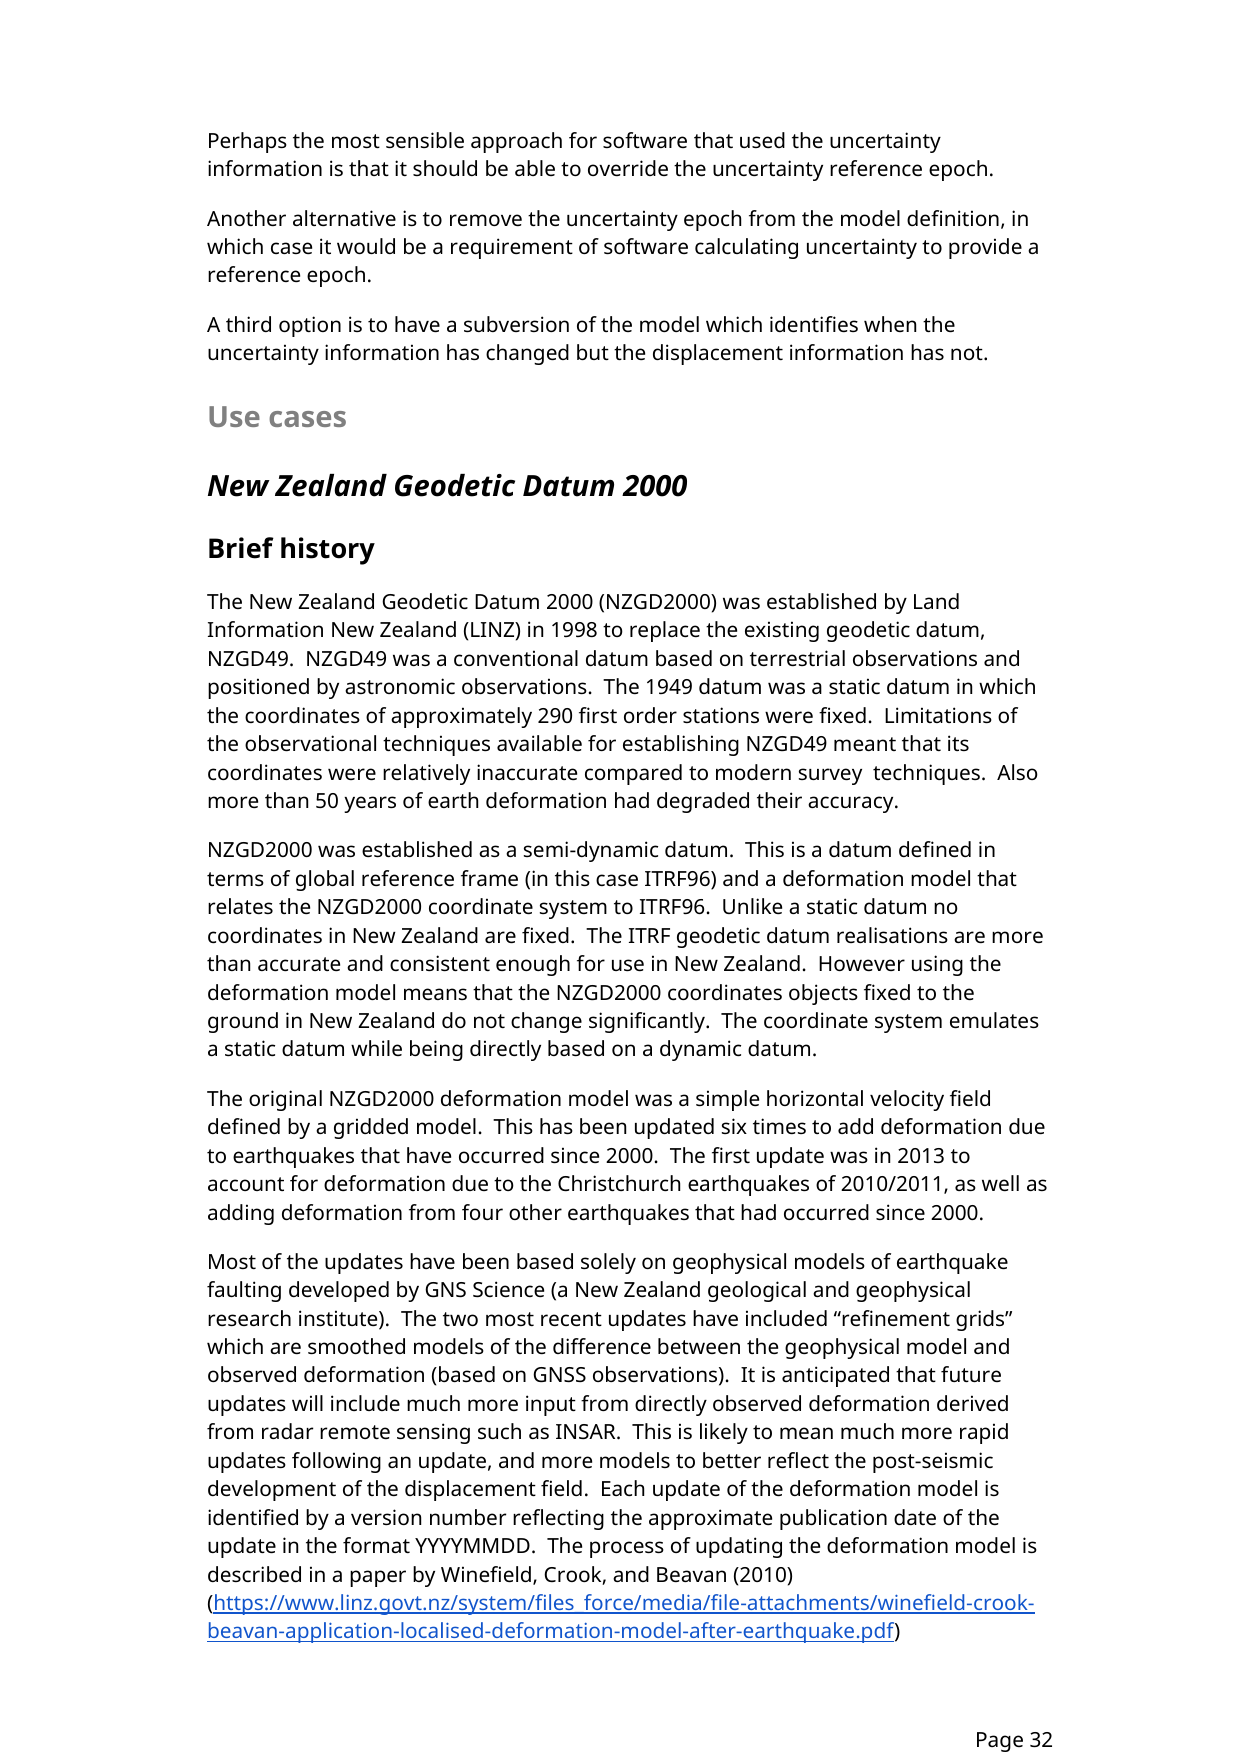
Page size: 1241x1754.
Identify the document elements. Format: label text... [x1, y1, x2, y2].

text Perhaps the most sensible approach for software that used the uncertainty information is that it should be able to override the uncertainty reference epoch. [207, 126, 1053, 183]
text The original NZGD2000 deformation model was a simple horizontal velocity field defined by a gridded model. This has been updated six times to add deformation due to earthquakes that have occurred since 2000. The first update was in 2013 to account for deformation due to the Christchurch earthquakes of 2010/2011, as well as adding deformation from four other earthquakes that had occurred since 2000. [207, 1084, 1053, 1226]
text NZGD2000 was established as a semi-dynamic datum. This is a datum defined in terms of global reference frame (in this case ITRF96) and a deformation model that relates the NZGD2000 coordinate system to ITRF96. Unlike a static datum no coordinates in New Zealand are fixed. The ITRF geodetic datum realisations are more than accurate and consistent enough for use in New Zealand. However using the deformation model means that the NZGD2000 coordinates objects fixed to the ground in New Zealand do not change significantly. The coordinate system emulates a static datum while being directly based on a dynamic datum. [207, 836, 1053, 1063]
text The New Zealand Geodetic Datum 2000 (NZGD2000) was established by Land Information New Zealand (LINZ) in 1998 to replace the existing geodetic datum, NZGD49. NZGD49 was a conventional datum based on terrestrial observations and positioned by astronomic observations. The 1949 datum was a static datum in which the coordinates of approximately 290 first order stations were fixed. Limitations of the observational techniques available for establishing NZGD49 meant that its coordinates were relatively inaccurate compared to modern survey techniques. Also more than 50 years of earth deformation had degraded their accuracy. [207, 587, 1053, 815]
subtitle New Zealand Geodetic Datum 2000 [207, 465, 1053, 504]
text Most of the updates have been based solely on geophysical models of earthquake faulting developed by GNS Science (a New Zealand geological and geophysical research institute). The two most recent updates have included “refinement grids” which are smoothed models of the difference between the geophysical model and observed deformation (based on GNSS observations). It is anticipated that future updates will include much more input from directly observed deformation derived from radar remote sensing such as INSAR. This is likely to mean much more rapid updates following an update, and more models to better reflect the post-seismic development of the displacement field. Each update of the deformation model is identified by a version number reflecting the approximate publication date of the update in the format YYYYMMDD. The process of updating the deformation model is described in a paper by Winefield, Crook, and Beavan (2010) (https://www.linz.govt.nz/system/files_force/media/file-attachments/winefield-crook-beavan-application-localised-deformation-model-after-earthquake.pdf) [207, 1247, 1053, 1645]
text A third option is to have a subversion of the model which identifies when the uncertainty information has changed but the displacement information has not. [207, 310, 1053, 367]
subtitle Brief history [207, 529, 1053, 566]
text Another alternative is to remove the uncertainty epoch from the model definition, in which case it would be a requirement of software calculating uncertainty to provide a reference epoch. [207, 204, 1053, 289]
subtitle Use cases [207, 396, 1053, 436]
